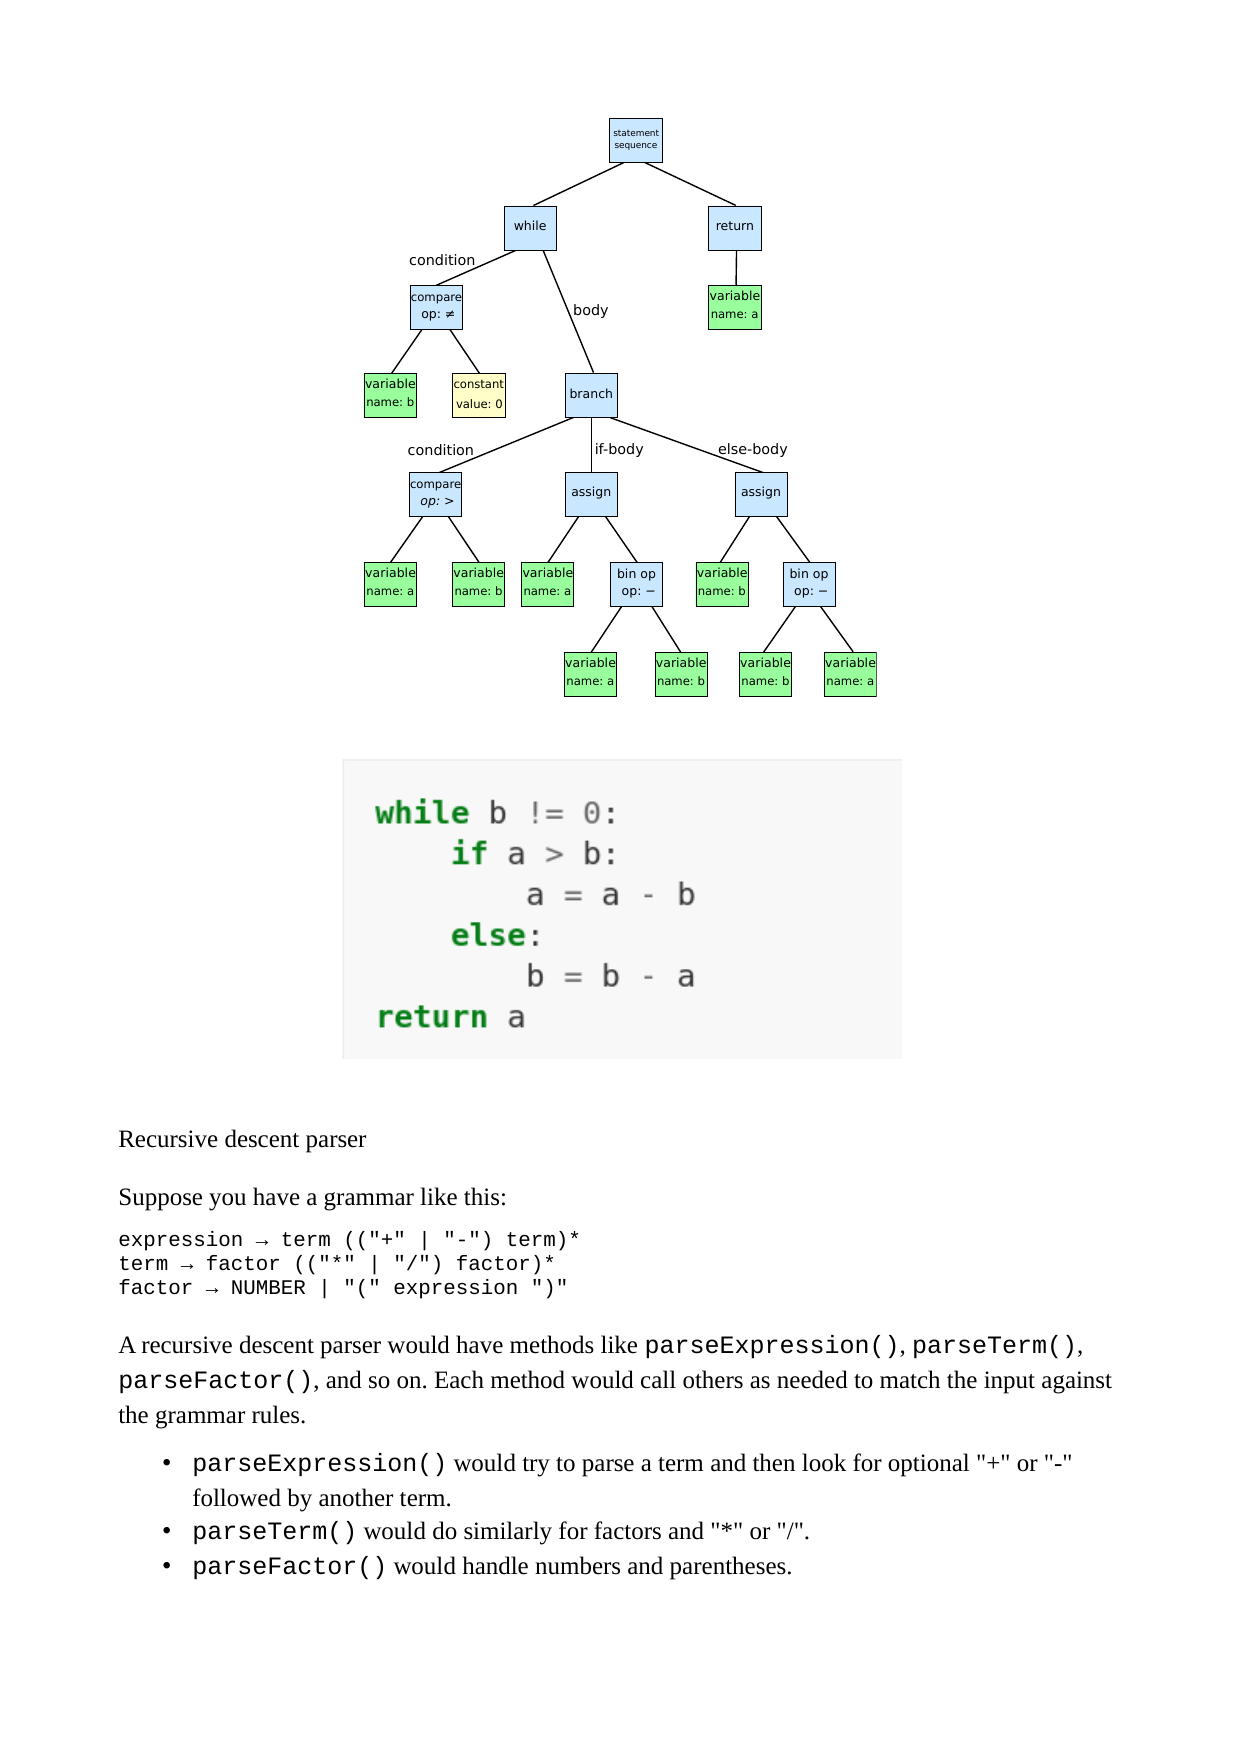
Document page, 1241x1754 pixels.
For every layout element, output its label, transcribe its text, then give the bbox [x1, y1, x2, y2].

text expression → term (("+" | "-") term)* [118, 1229, 1122, 1253]
text Suppose you have a grammar like this: [118, 1182, 1122, 1211]
text A recursive descent parser would have methods like parseExpression(), parseTerm(), parseFactor(), and so on. Each method would call others as needed to match the input against the grammar rules. [118, 1330, 1122, 1429]
picture [338, 750, 903, 1059]
text factor → NUMBER | "(" expression ")" [118, 1277, 1122, 1300]
list parseExpression() would try to parse a term and then look for optional "+" or "-" followed by another term. [162, 1448, 1122, 1512]
text term → factor (("*" | "/") factor)* [118, 1253, 1122, 1277]
text Recursive descent parser [118, 1124, 1122, 1153]
list parseTerm() would do similarly for factors and "*" or "/". [162, 1516, 1122, 1547]
list parseFactor() would handle numbers and parentheses. [162, 1551, 1122, 1582]
